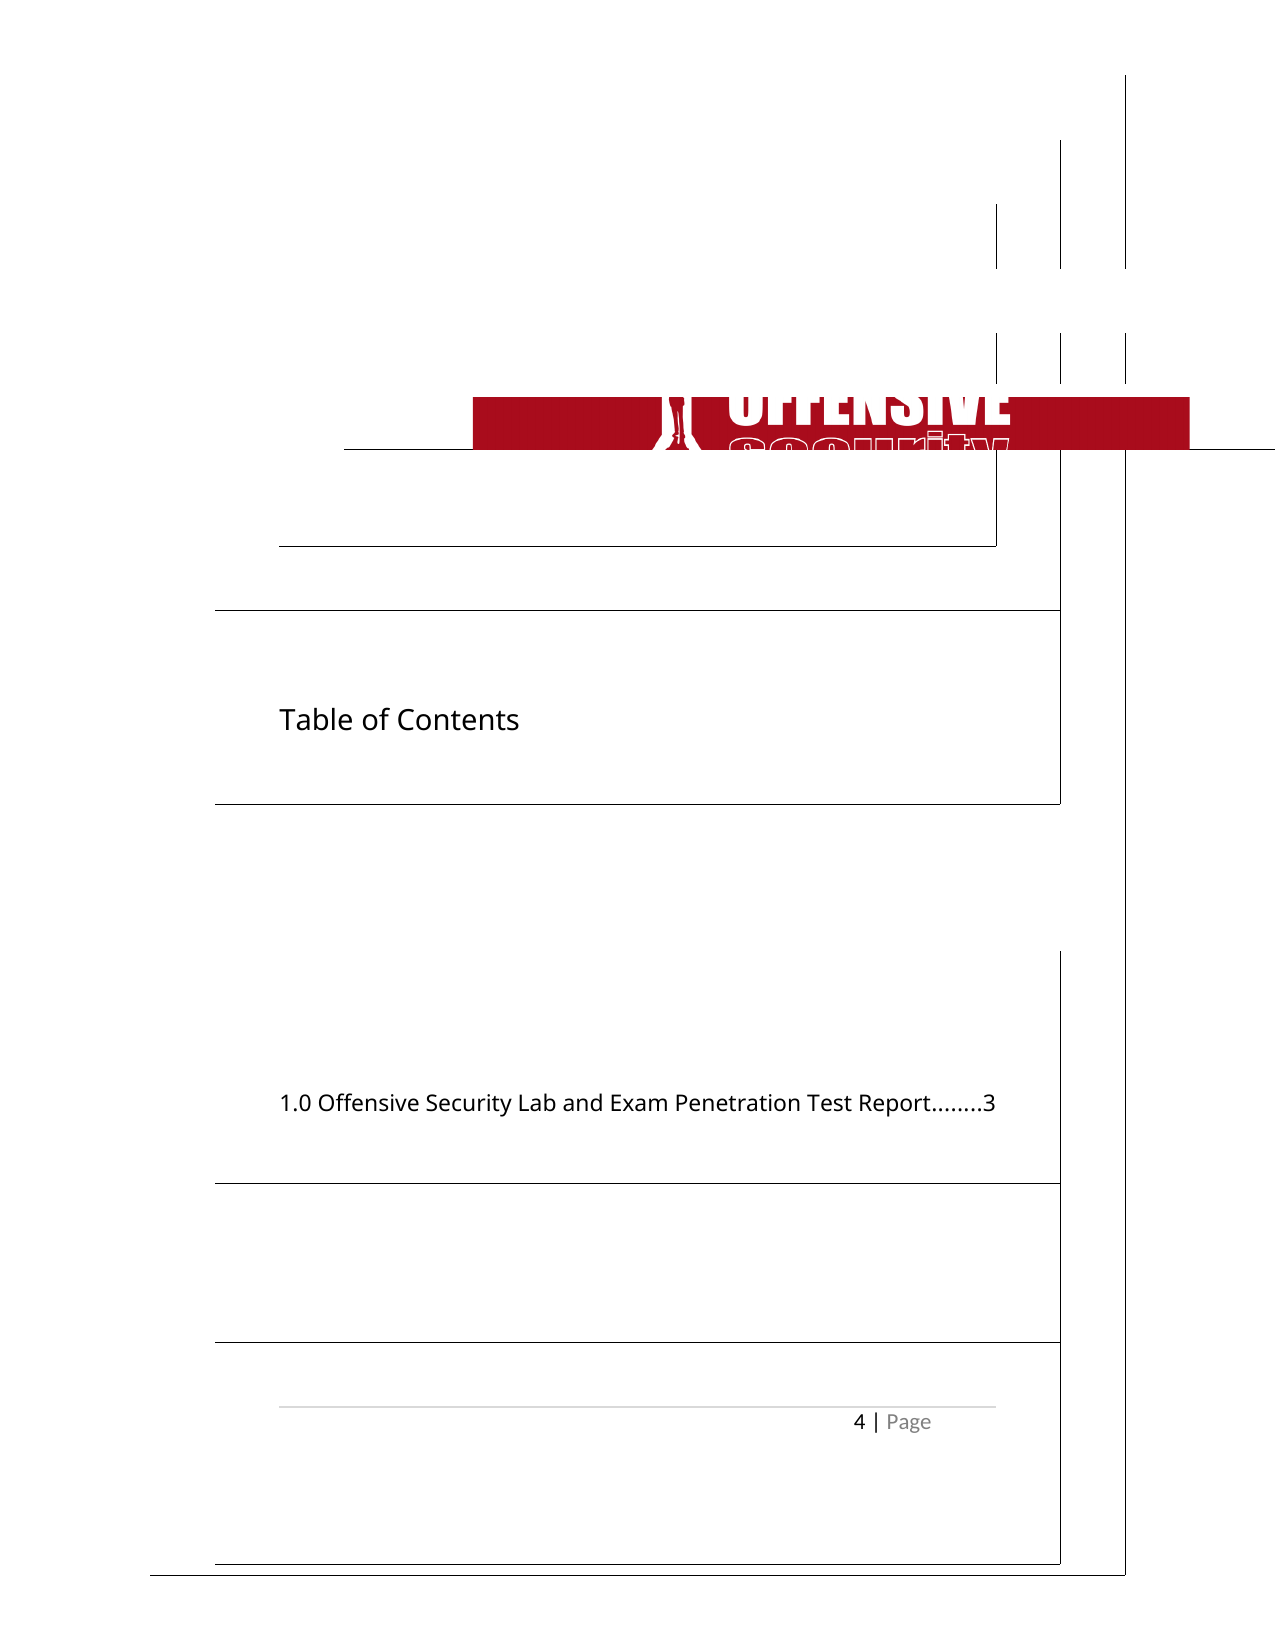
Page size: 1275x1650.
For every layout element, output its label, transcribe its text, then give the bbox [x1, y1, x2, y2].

text 1.0 Offensive Security Lab and Exam Penetration Test Report 3 [214, 1022, 1060, 1183]
subtitle Table of Contents [214, 635, 1060, 804]
